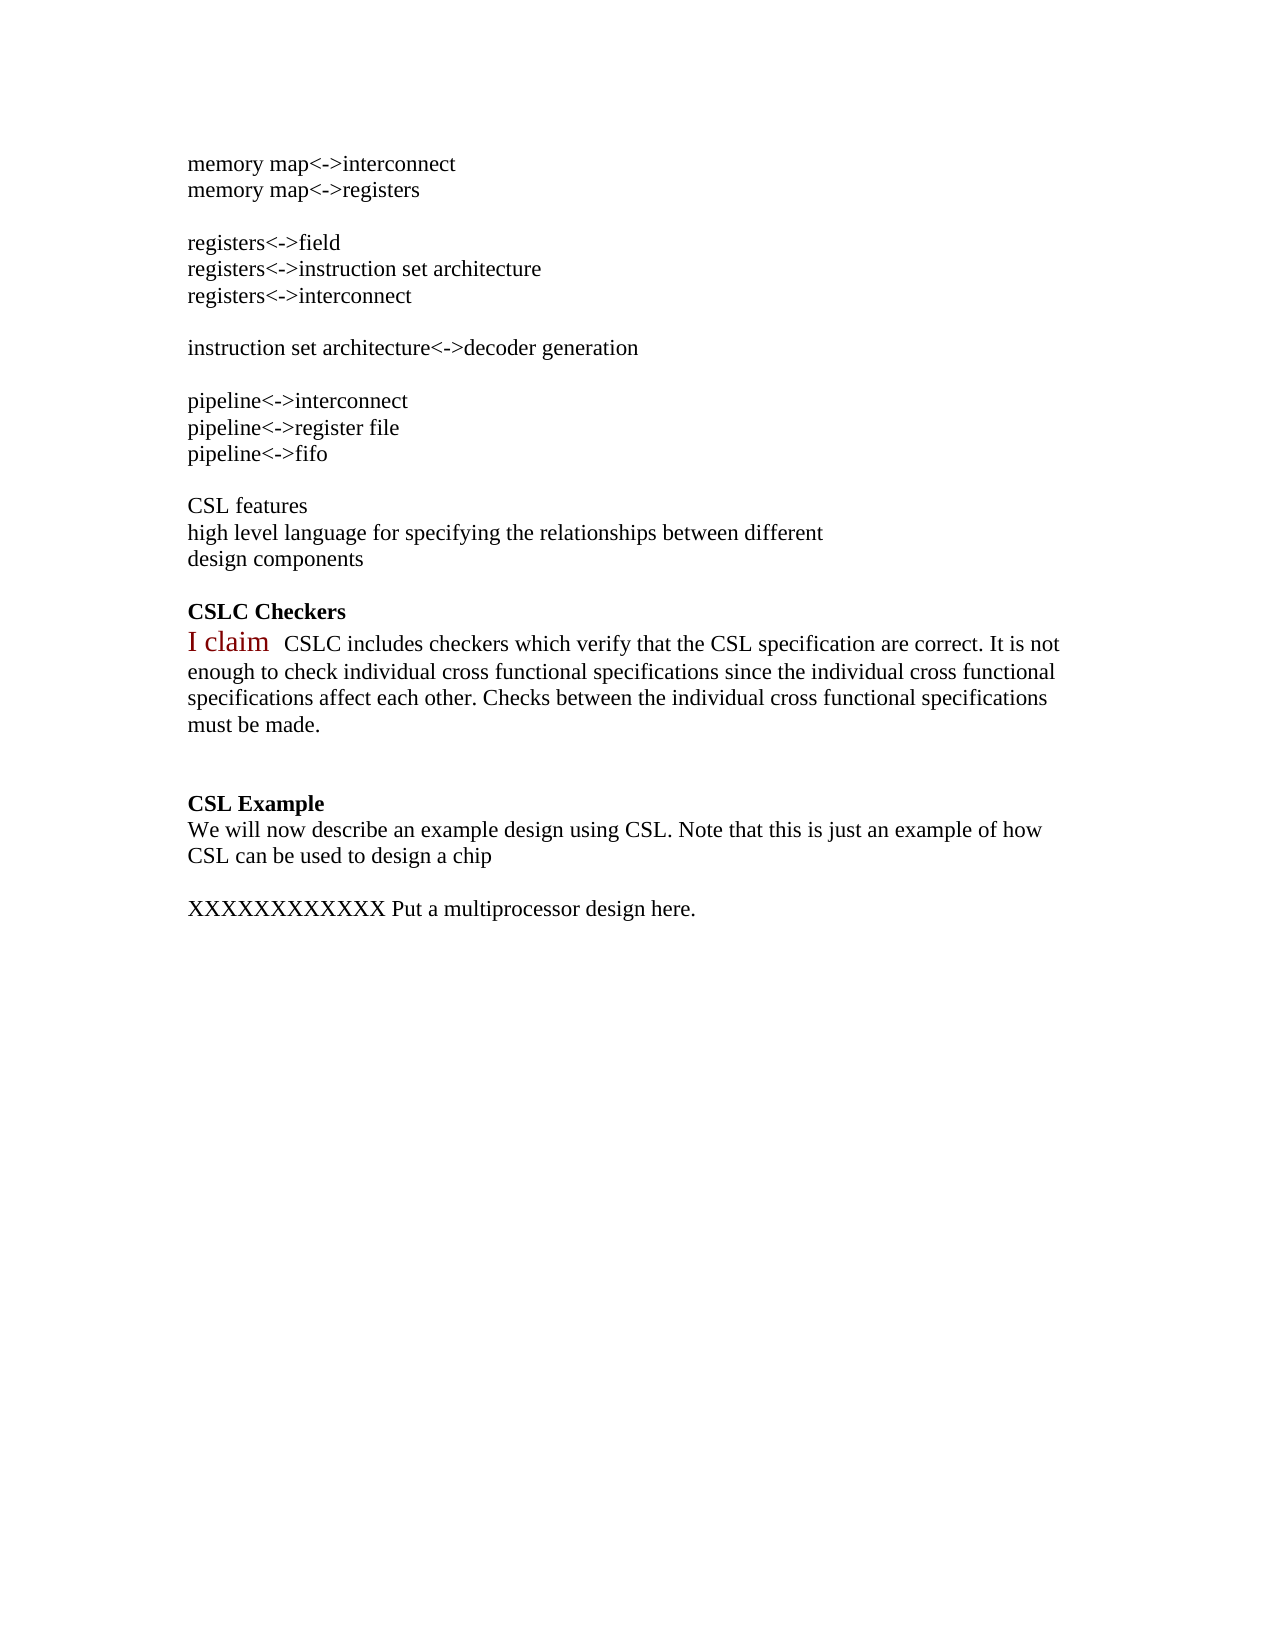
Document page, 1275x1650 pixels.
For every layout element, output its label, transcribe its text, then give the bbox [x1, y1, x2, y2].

text CSL Example [187, 790, 1087, 816]
text XXXXXXXXXXXX Put a multiprocessor design here. [187, 895, 1087, 921]
text CSL features [187, 493, 1087, 519]
text high level language for specifying the relationships between different [187, 519, 1087, 545]
text pipeline<->interconnect [187, 387, 1087, 413]
text pipeline<->register file [187, 413, 1087, 440]
text I claim CSLC includes checkers which verify that the CSL specification are correct. It is not enough to check individual cross functional specifications since the individual cross functional specifications affect each other. Checks between the individual cross functional specifications must be made. [187, 624, 1087, 737]
text memory map<->registers [187, 176, 1087, 203]
text registers<->instruction set architecture [187, 255, 1087, 282]
text We will now describe an example design using CSL. Note that this is just an example of how CSL can be used to design a chip [187, 816, 1087, 869]
text registers<->interconnect [187, 282, 1087, 308]
text registers<->field [187, 229, 1087, 255]
text instruction set architecture<->decoder generation [187, 334, 1087, 361]
text design components [187, 545, 1087, 572]
text CSLC Checkers [187, 598, 1087, 624]
text pipeline<->fifo [187, 440, 1087, 466]
text memory map<->interconnect [187, 150, 1087, 176]
